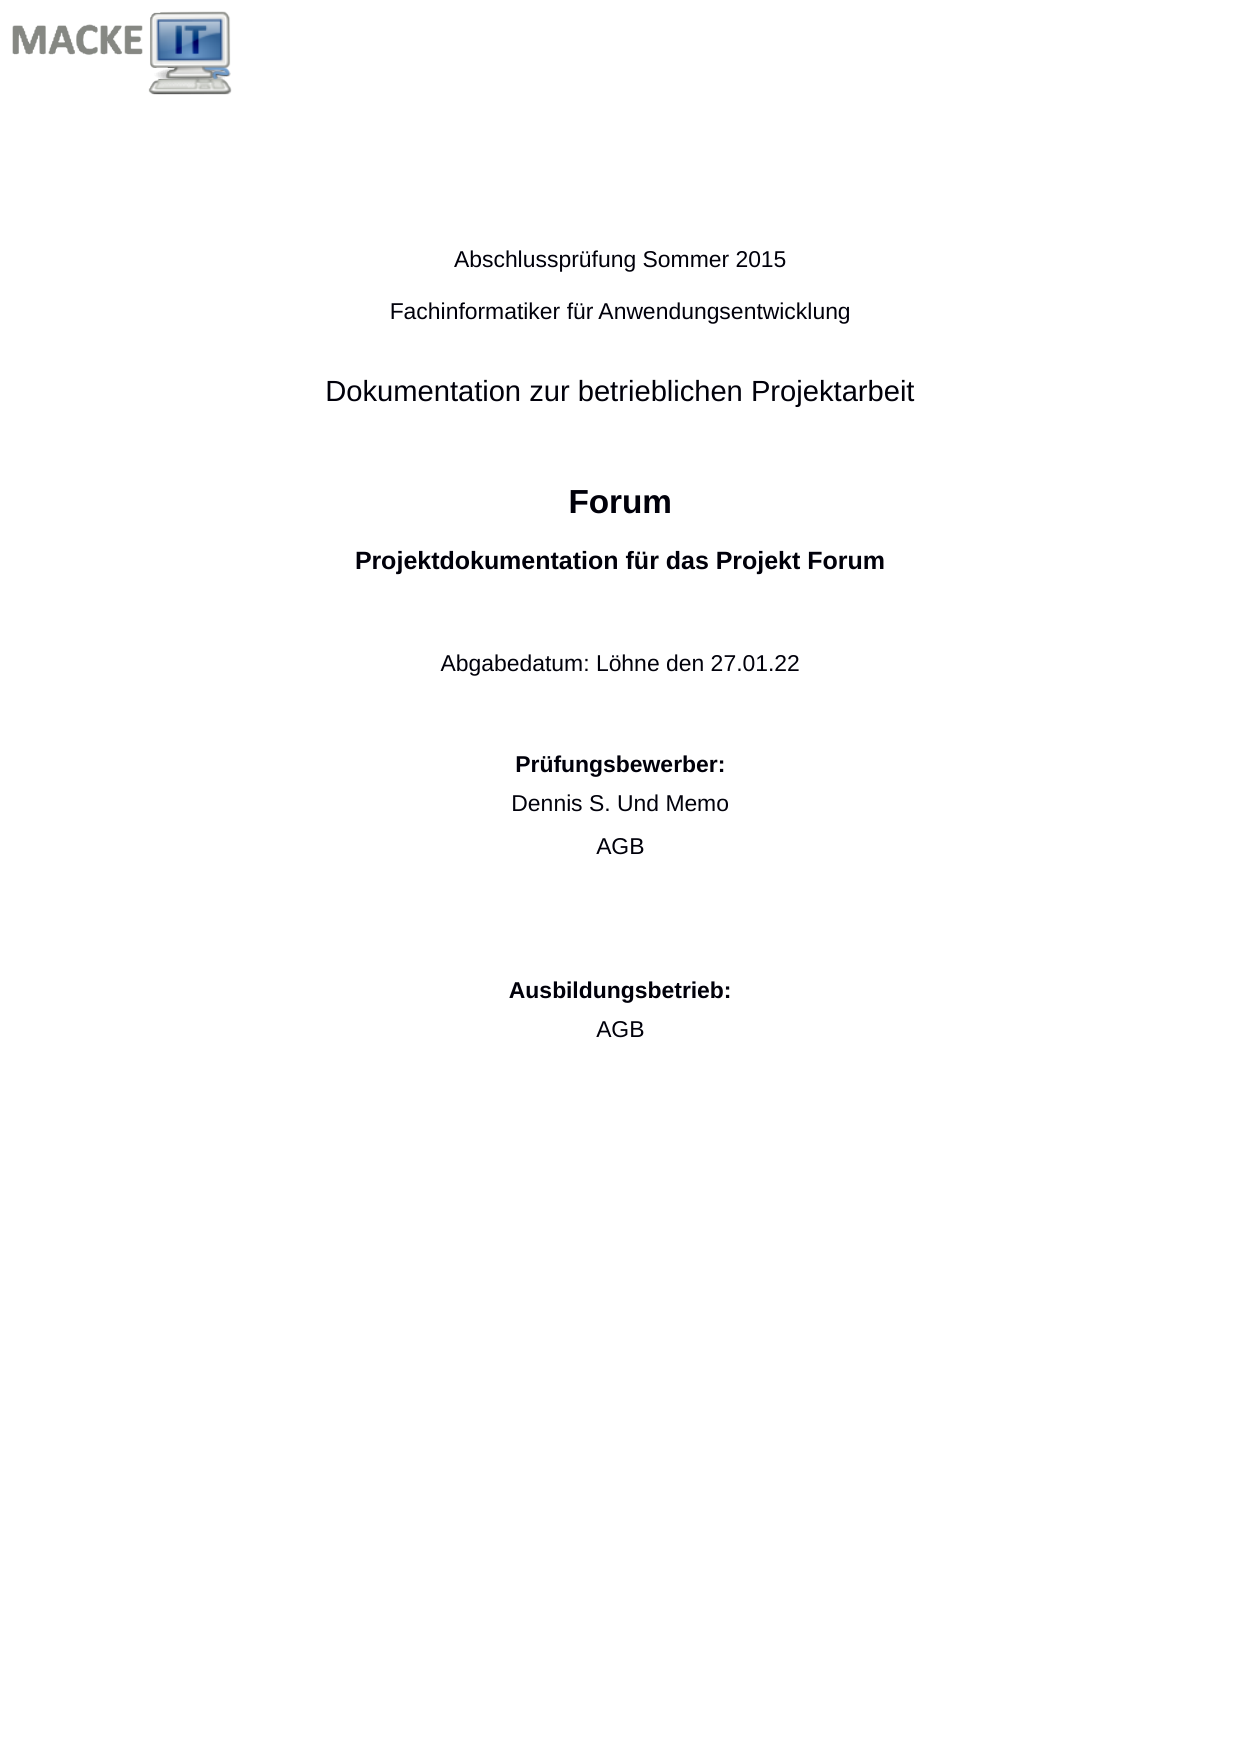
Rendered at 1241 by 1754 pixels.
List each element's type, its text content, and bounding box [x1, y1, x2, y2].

text AGB [148, 1016, 1092, 1042]
text AGB [148, 833, 1092, 859]
text Abgabedatum: Löhne den 27.01.22 [148, 650, 1092, 676]
text Dennis S. Und Memo [148, 790, 1092, 816]
text Forum [148, 482, 1092, 521]
text Projektdokumentation für das Projekt Forum [148, 546, 1092, 575]
picture [0, 0, 238, 101]
text Prüfungsbewerber: [148, 751, 1092, 777]
text Dokumentation zur betrieblichen Projektarbeit [148, 374, 1092, 407]
text Abschlussprüfung Sommer 2015 [148, 246, 1092, 273]
text Fachinformatiker für Anwendungsentwicklung [148, 298, 1092, 324]
text Ausbildungsbetrieb: [148, 977, 1092, 1004]
